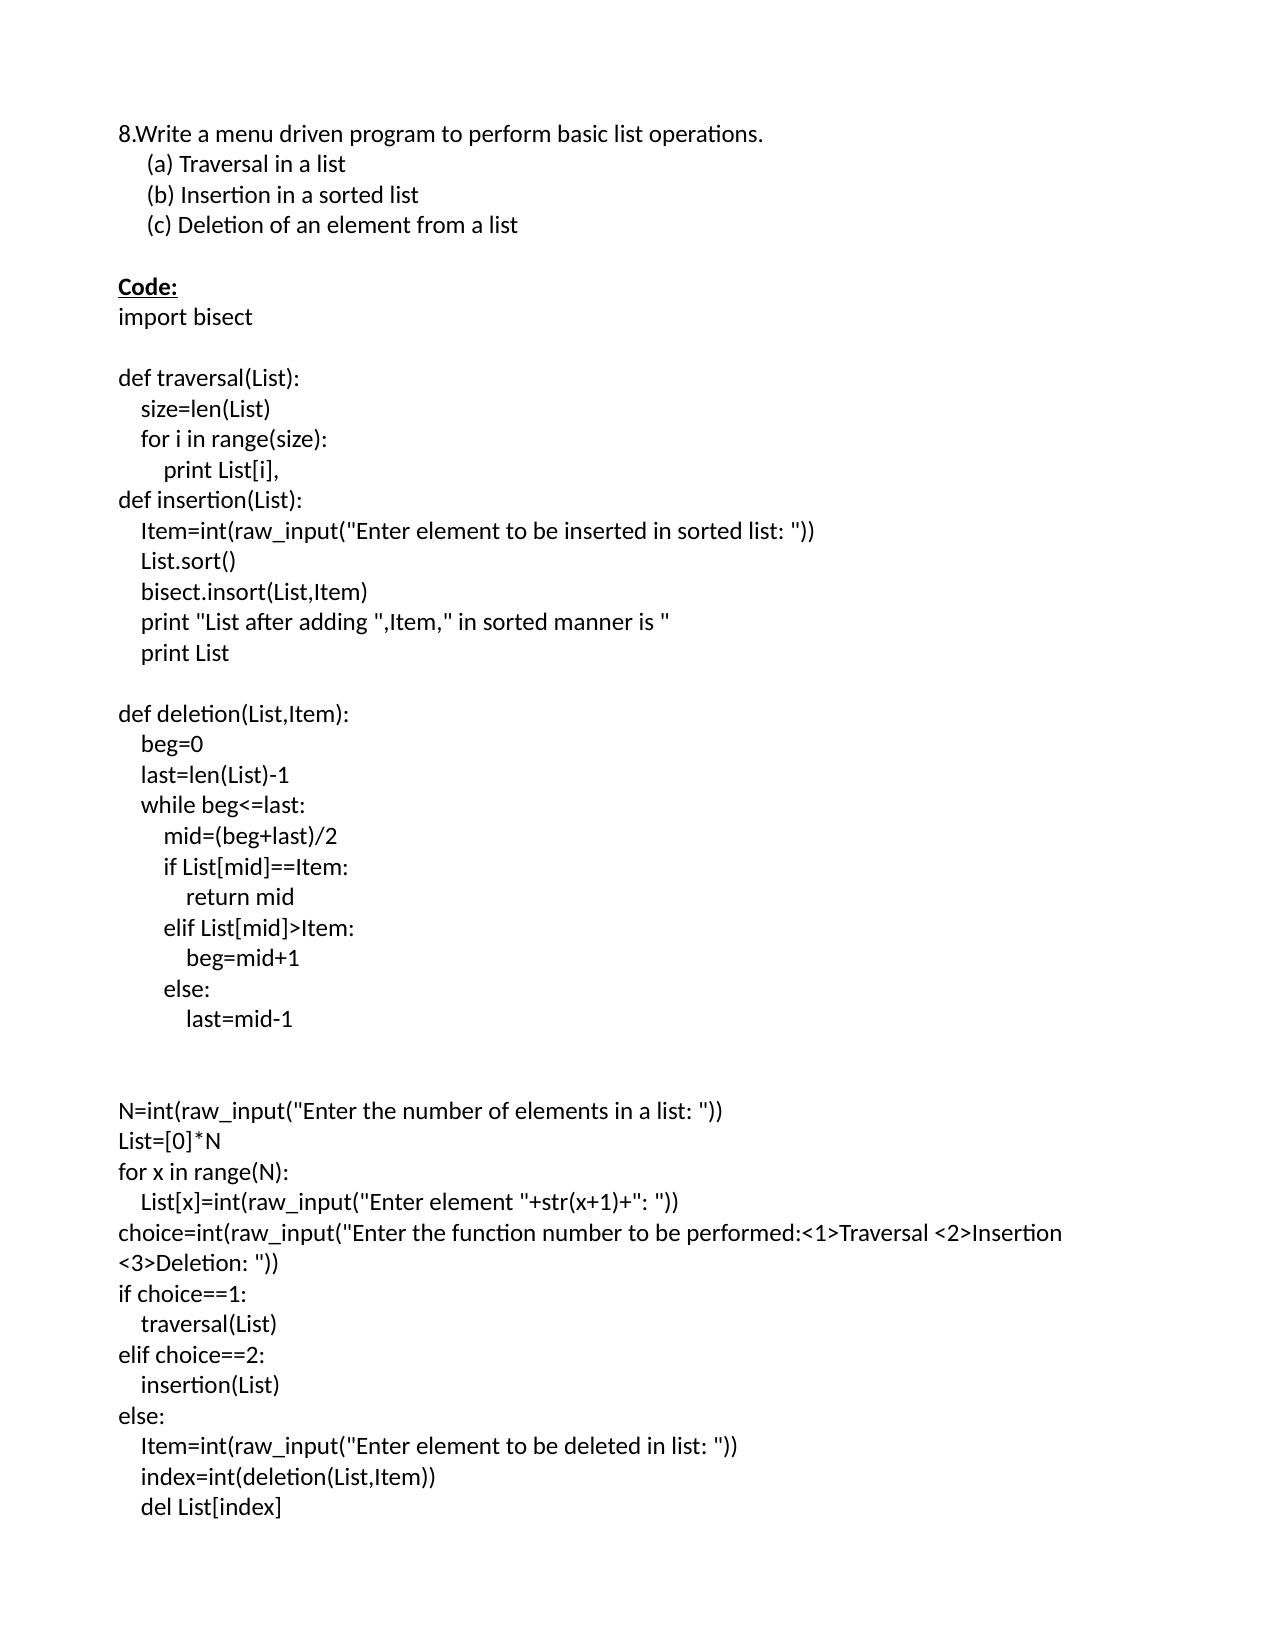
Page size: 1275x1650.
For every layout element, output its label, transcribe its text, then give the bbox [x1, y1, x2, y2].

text (b) Insertion in a sorted list [118, 179, 1157, 210]
text return mid [118, 881, 1157, 912]
text else: [118, 1400, 1157, 1431]
text if choice==1: [118, 1278, 1157, 1308]
text (a) Traversal in a list [118, 149, 1157, 179]
text def traversal(List): [118, 362, 1157, 393]
text beg=mid+1 [118, 942, 1157, 973]
text 8.Write a menu driven program to perform basic list operations. [118, 118, 1157, 149]
text print List [118, 637, 1157, 667]
text else: [118, 973, 1157, 1003]
text def insertion(List): [118, 484, 1157, 515]
text traversal(List) [118, 1308, 1157, 1339]
text while beg<=last: [118, 789, 1157, 820]
text Code: [118, 271, 1157, 301]
text choice=int(raw_input("Enter the function number to be performed:<1>Traversal <2>Insertion <3>Deletion: ")) [118, 1217, 1157, 1278]
text Item=int(raw_input("Enter element to be deleted in list: ")) [118, 1431, 1157, 1461]
text beg=0 [118, 728, 1157, 759]
text import bisect [118, 301, 1157, 332]
text last=len(List)-1 [118, 759, 1157, 789]
text bisect.insort(List,Item) [118, 576, 1157, 606]
text def deletion(List,Item): [118, 698, 1157, 728]
text List[x]=int(raw_input("Enter element "+str(x+1)+": ")) [118, 1186, 1157, 1217]
text del List[index] [118, 1492, 1157, 1522]
text Item=int(raw_input("Enter element to be inserted in sorted list: ")) [118, 515, 1157, 545]
text index=int(deletion(List,Item)) [118, 1461, 1157, 1492]
text if List[mid]==Item: [118, 851, 1157, 881]
text List=[0]*N [118, 1125, 1157, 1156]
text print List[i], [118, 454, 1157, 484]
text N=int(raw_input("Enter the number of elements in a list: ")) [118, 1095, 1157, 1125]
text insertion(List) [118, 1369, 1157, 1400]
text mid=(beg+last)/2 [118, 820, 1157, 851]
text last=mid-1 [118, 1003, 1157, 1034]
text print "List after adding ",Item," in sorted manner is " [118, 606, 1157, 637]
text for x in range(N): [118, 1156, 1157, 1186]
text for i in range(size): [118, 423, 1157, 454]
text (c) Deletion of an element from a list [118, 210, 1157, 240]
text List.sort() [118, 545, 1157, 576]
text size=len(List) [118, 393, 1157, 423]
text elif List[mid]>Item: [118, 912, 1157, 942]
text elif choice==2: [118, 1339, 1157, 1369]
